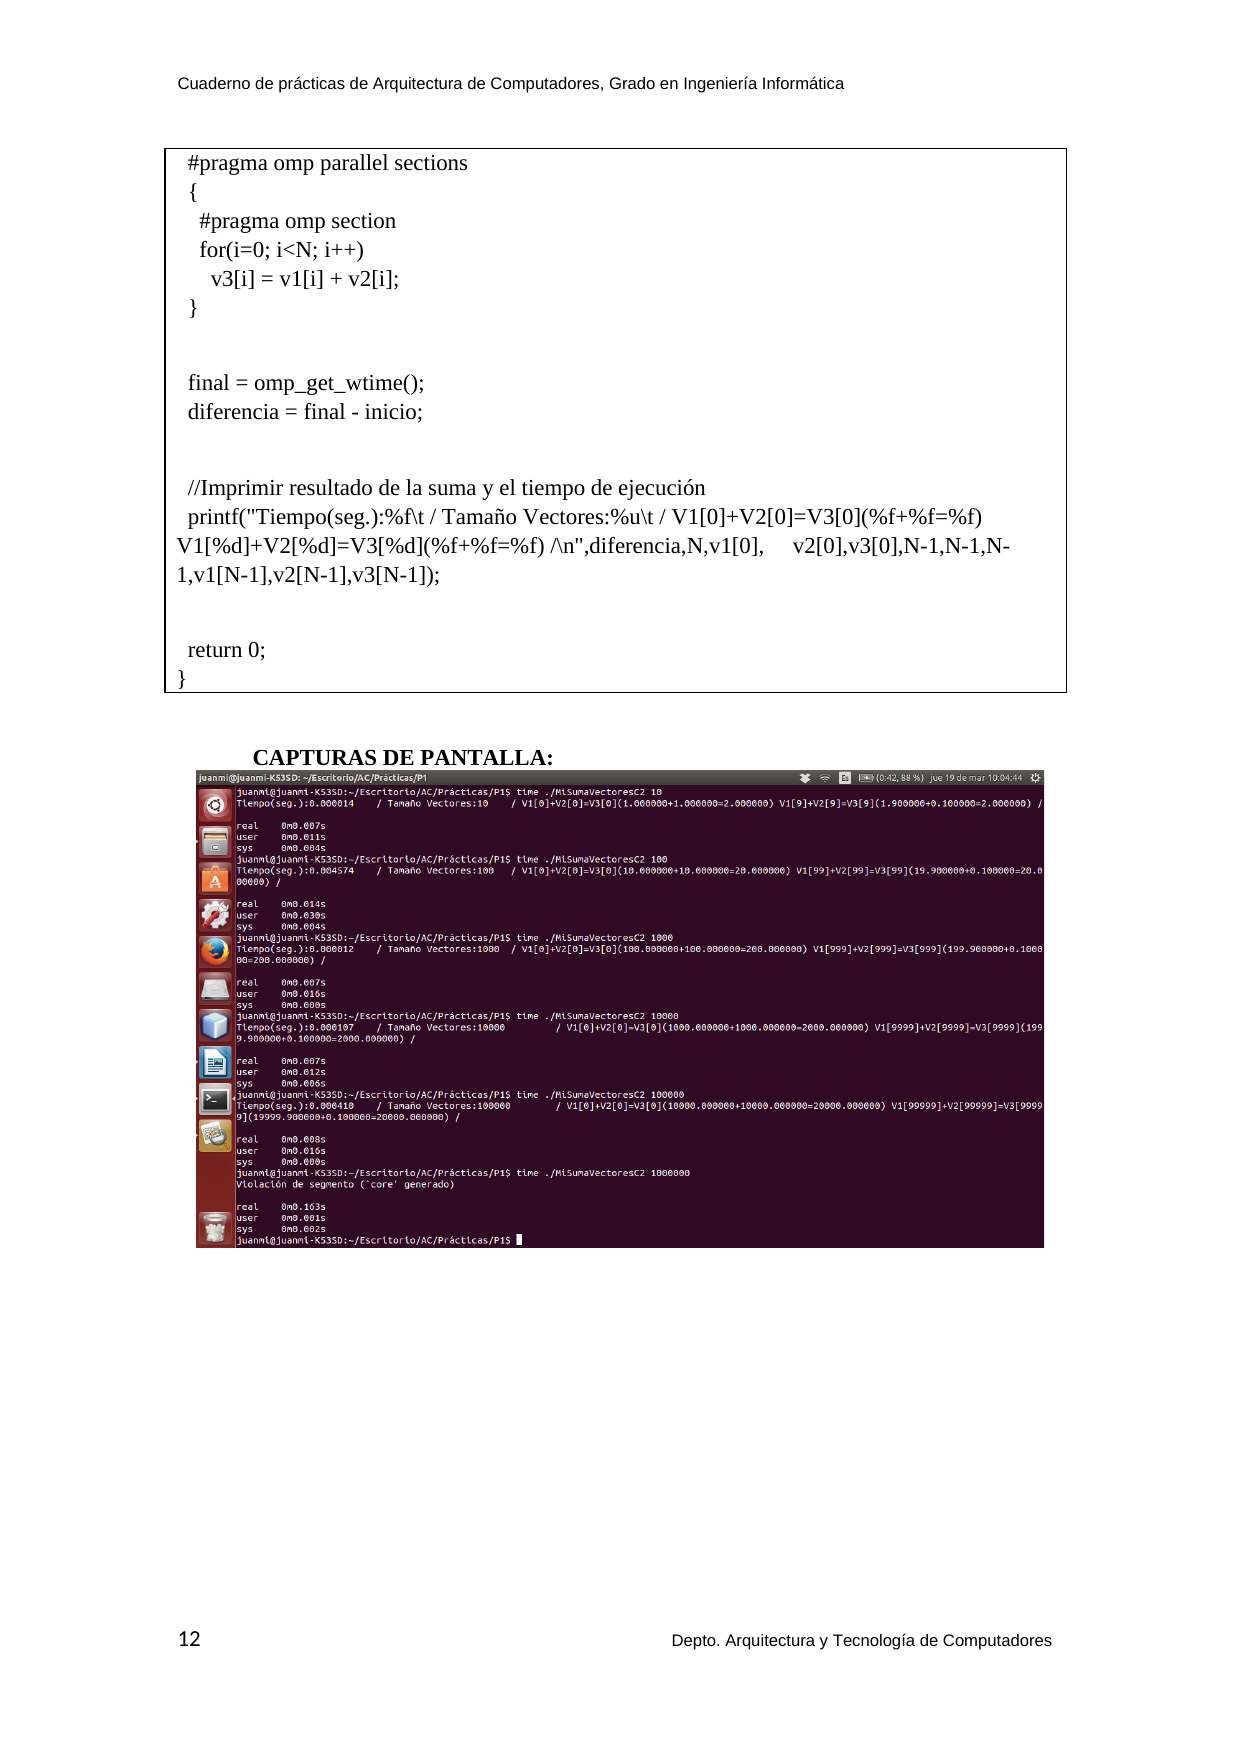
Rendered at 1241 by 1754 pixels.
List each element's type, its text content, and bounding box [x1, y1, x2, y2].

table_header #pragma omp parallel sections { #pragma omp section for(i=0; i<N; i++) v3[i] = v1[i] + v2[i]; } final = omp_get_wtime(); diferencia = final - inicio; //Imprimir resultado de la suma y el tiempo de ejecución printf("Tiempo(seg.):%f\t / Tamaño Vectores:%u\t / V1[0]+V2[0]=V3[0](%f+%f=%f) V1[%d]+V2[%d]=V3[%d](%f+%f=%f) /\n",diferencia,N,v1[0], v2[0],v3[0],N-1,N-1,N-1,v1[N-1],v2[N-1],v3[N-1]); return 0; } [166, 149, 1066, 692]
picture [196, 770, 1045, 1248]
text CAPTURAS DE PANTALLA: [252, 744, 1063, 770]
